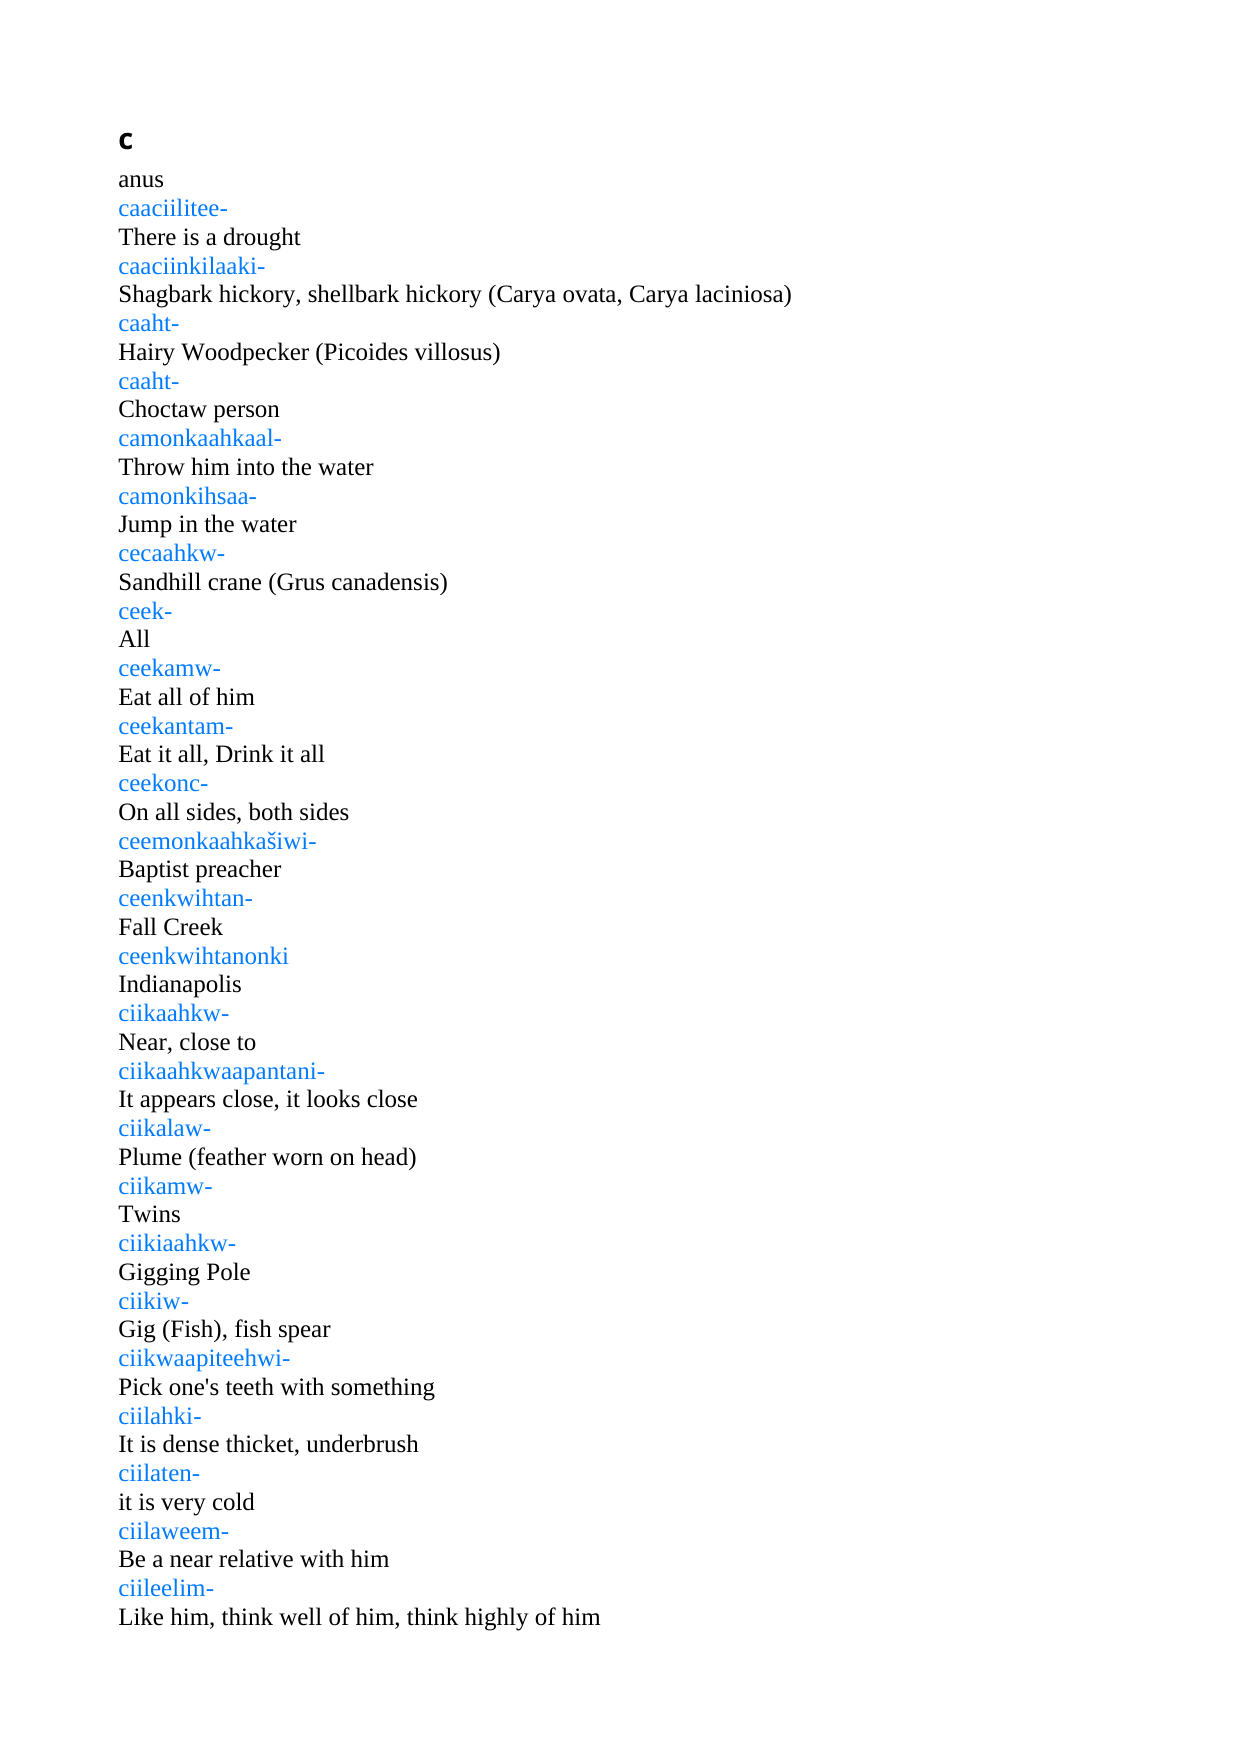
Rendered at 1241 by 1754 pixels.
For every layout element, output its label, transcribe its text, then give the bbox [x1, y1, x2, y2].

table_cell ceekonc- On all sides, both sides [118, 768, 809, 826]
table_cell ceemonkaahkašiwi- Baptist preacher [118, 826, 809, 883]
table_cell caaht- Hairy Woodpecker (Picoides villosus) [118, 308, 809, 366]
table_cell ceekamw- Eat all of him [118, 653, 809, 711]
table_cell caaciilitee- There is a drought [118, 193, 809, 251]
table_cell ciikwaapiteehwi- Pick one's teeth with something [118, 1343, 809, 1401]
table_cell camonkihsaa- Jump in the water [118, 481, 809, 538]
table_cell anus [118, 165, 809, 193]
table_cell ciileelim- Like him, think well of him, think highly of him [118, 1573, 809, 1631]
table_cell caaciinkilaaki- Shagbark hickory, shellbark hickory (Carya ovata, Carya laciniosa) [118, 251, 809, 308]
table_cell ceek- All [118, 596, 809, 653]
table_cell ciikalaw- Plume (feather worn on head) [118, 1113, 809, 1171]
table_cell ciikaahkwaapantani- It appears close, it looks close [118, 1056, 809, 1113]
table_cell ciikaahkw- Near, close to [118, 998, 809, 1056]
table_header c [118, 118, 809, 164]
table_cell ciikiaahkw- Gigging Pole [118, 1228, 809, 1286]
table_cell ceenkwihtanonki Indianapolis [118, 941, 809, 998]
table_cell ceenkwihtan- Fall Creek [118, 883, 809, 941]
table_cell ciikamw- Twins [118, 1171, 809, 1228]
table_cell caaht- Choctaw person [118, 366, 809, 423]
table_cell camonkaahkaal- Throw him into the water [118, 423, 809, 481]
table_cell ciilahki- It is dense thicket, underbrush [118, 1401, 809, 1458]
table_cell ciilaten- it is very cold [118, 1458, 809, 1516]
table_cell ceekantam- Eat it all, Drink it all [118, 711, 809, 768]
table_cell cecaahkw- Sandhill crane (Grus canadensis) [118, 538, 809, 596]
table_cell ciikiw- Gig (Fish), fish spear [118, 1286, 809, 1343]
table_cell ciilaweem- Be a near relative with him [118, 1516, 809, 1573]
